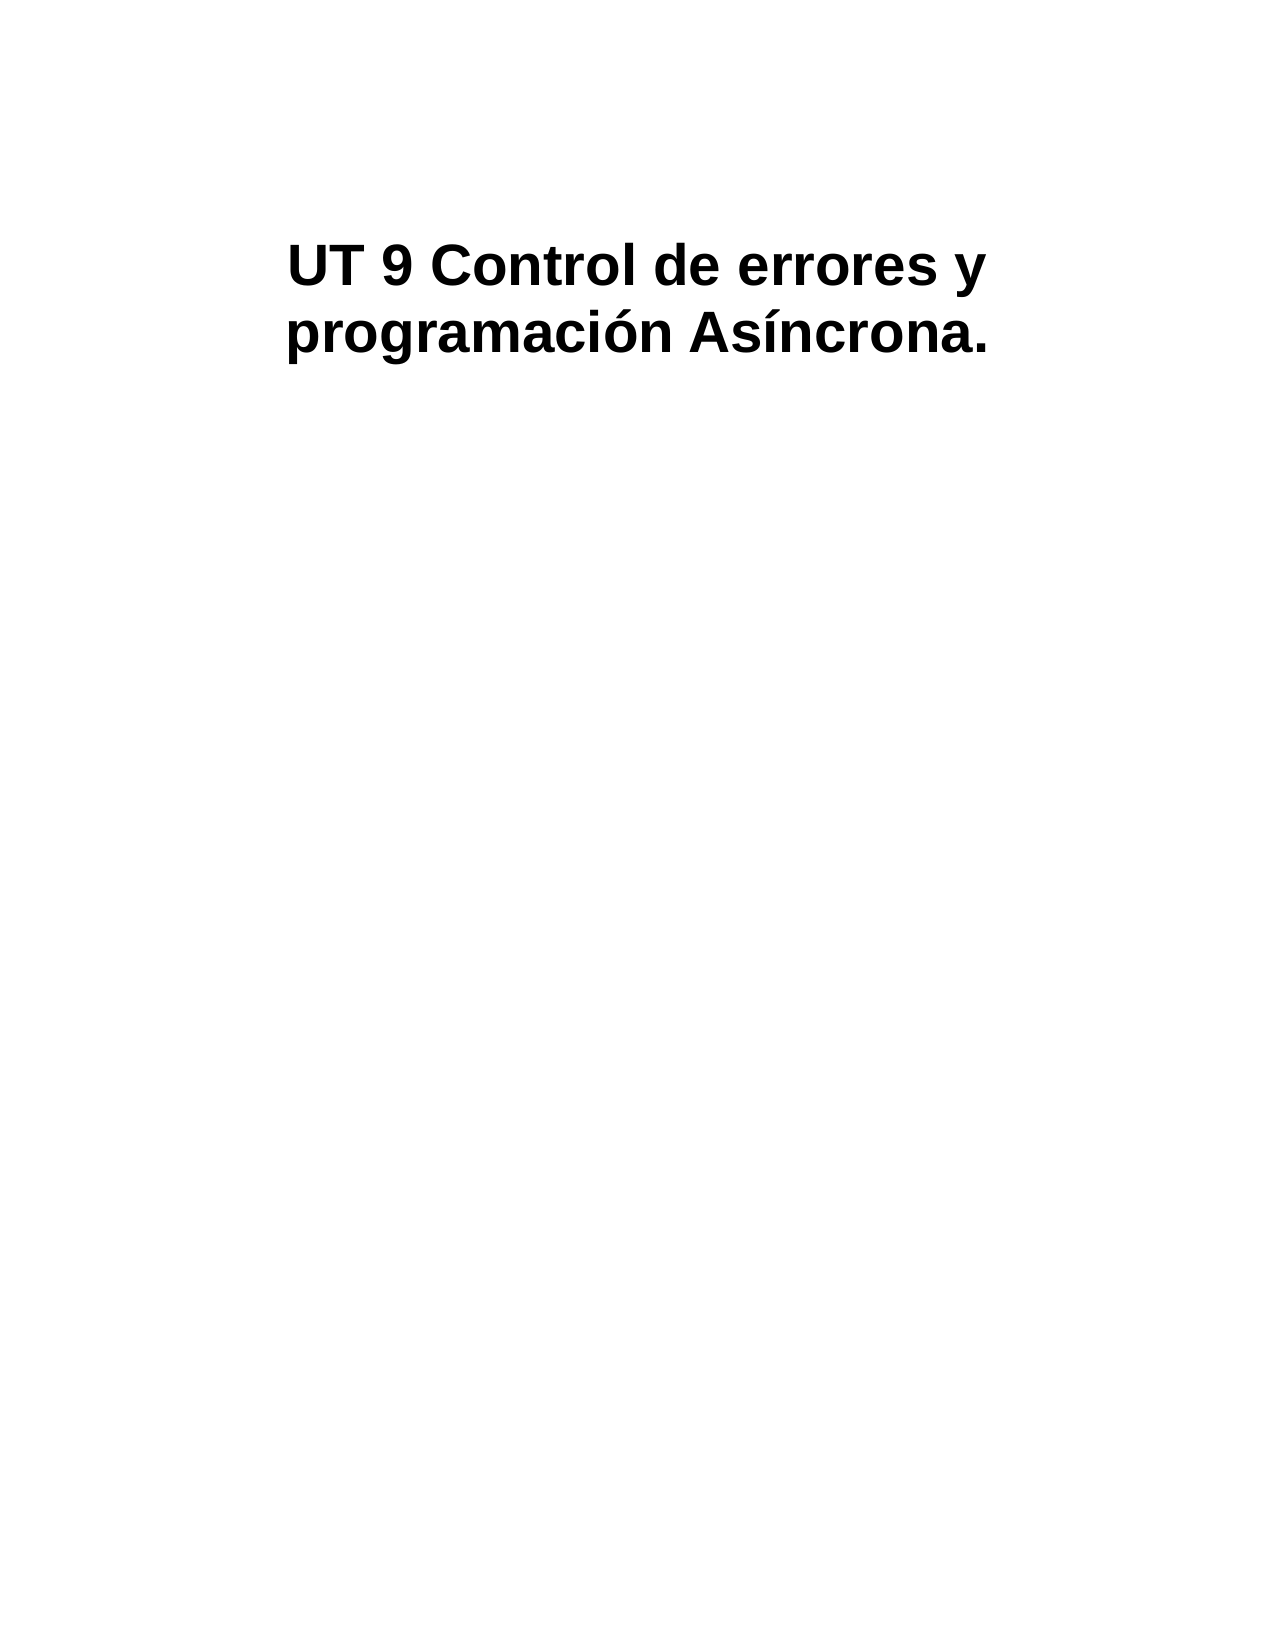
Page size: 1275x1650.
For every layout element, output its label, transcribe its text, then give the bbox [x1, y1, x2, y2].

title UT 9 Control de errores y programación Asíncrona. [118, 231, 1157, 365]
